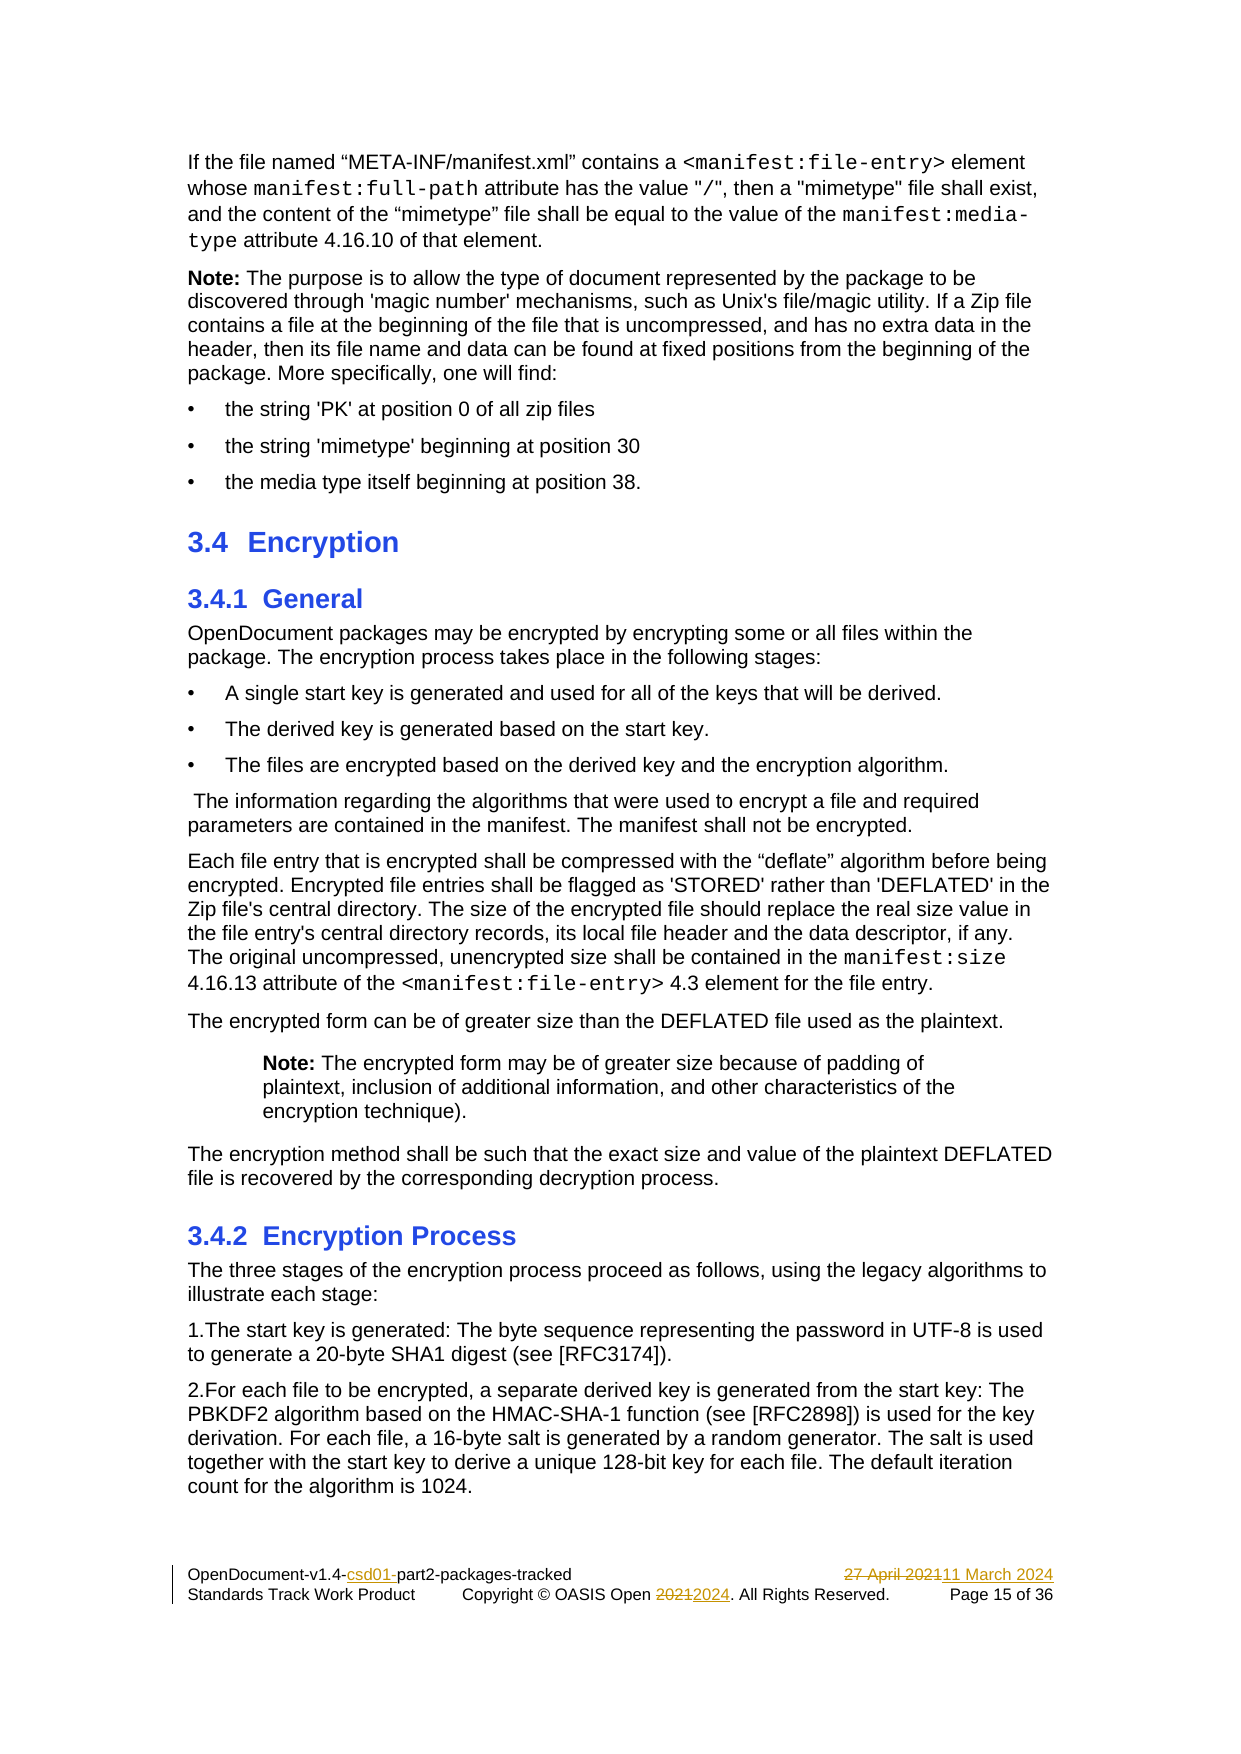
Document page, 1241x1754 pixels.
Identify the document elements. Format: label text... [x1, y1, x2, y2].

text The encrypted form can be of greater size than the DEFLATED file used as the plaintext. [187, 1008, 1053, 1032]
list the string 'PK' at position 0 of all zip files [187, 397, 1053, 421]
list The derived key is generated based on the start key. [187, 717, 1053, 741]
text OpenDocument packages may be encrypted by encrypting some or all files within the package. The encryption process takes place in the following stages: [187, 621, 1053, 668]
subtitle Encryption [187, 525, 1053, 558]
subtitle Encryption Process [187, 1220, 1053, 1252]
subtitle General [187, 583, 1053, 614]
text Each file entry that is encrypted shall be compressed with the “deflate” algorithm before being encrypted. Encrypted file entries shall be flagged as 'STORED' rather than 'DEFLATED' in the Zip file's central directory. The size of the encrypted file should replace the real size value in the file entry's central directory records, its local file header and the data descriptor, if any. The original uncompressed, unencrypted size shall be contained in the manifest:size 4.16.13 attribute of the <manifest:file-entry> 4.3 element for the file entry. [187, 849, 1053, 996]
list the media type itself beginning at position 38. [187, 469, 1053, 494]
text Note: The purpose is to allow the type of document represented by the package to be discovered through 'magic number' mechanisms, such as Unix's file/magic utility. If a Zip file contains a file at the beginning of the file that is uncompressed, and has no extra data in the header, then its file name and data can be found at fixed positions from the beginning of the package. More specifically, one will find: [187, 265, 1053, 385]
list The files are encrypted based on the derived key and the encryption algorithm. [187, 753, 1053, 777]
list For each file to be encrypted, a separate derived key is generated from the start key: The PBKDF2 algorithm based on the HMAC-SHA-1 function (see [RFC2898]) is used for the key derivation. For each file, a 16-byte salt is generated by a random generator. The salt is used together with the start key to derive a unique 128-bit key for each file. The default iteration count for the algorithm is 1024. [187, 1378, 1053, 1497]
list the string 'mimetype' beginning at position 30 [187, 433, 1053, 457]
list The start key is generated: The byte sequence representing the password in UTF-8 is used to generate a 20-byte SHA1 digest (see [RFC3174]). [187, 1318, 1053, 1366]
text The encryption method shall be such that the exact size and value of the plaintext DEFLATED file is recovered by the corresponding decryption process. [187, 1141, 1053, 1189]
text The information regarding the algorithms that were used to encrypt a file and required parameters are contained in the manifest. The manifest shall not be encrypted. [187, 789, 1053, 837]
text Note: The encrypted form may be of greater size because of padding of plaintext, inclusion of additional information, and other characteristics of the encryption technique). [262, 1051, 978, 1123]
text The three stages of the encryption process proceed as follows, using the legacy algorithms to illustrate each stage: [187, 1258, 1053, 1306]
text If the file named “META-INF/manifest.xml” contains a <manifest:file-entry> element whose manifest:full-path attribute has the value "/", then a "mimetype" file shall exist, and the content of the “mimetype” file shall be equal to the value of the manifest:media-type attribute 4.16.10 of that element. [187, 150, 1053, 253]
list A single start key is generated and used for all of the keys that will be derived. [187, 681, 1053, 704]
